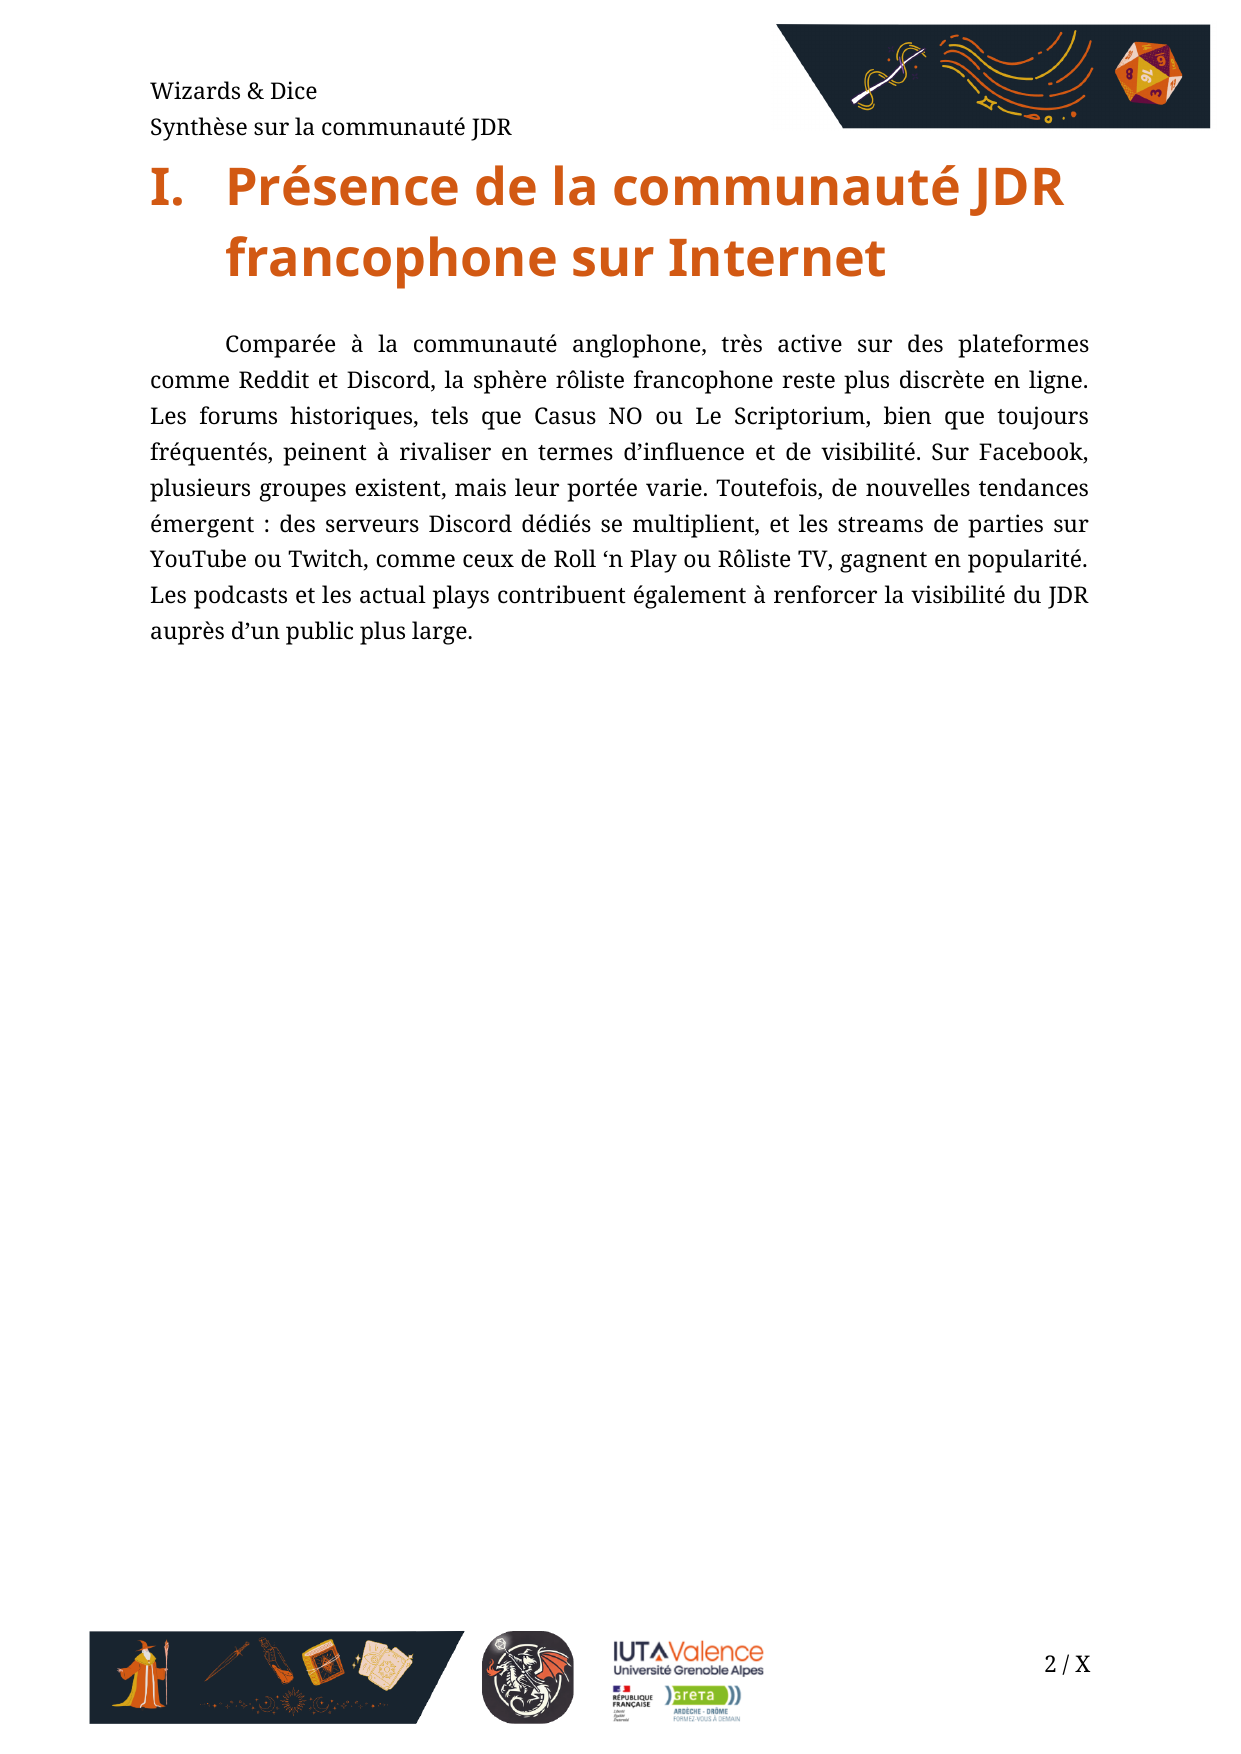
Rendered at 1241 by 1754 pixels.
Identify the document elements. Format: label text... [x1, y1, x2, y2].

subtitle Présence de la communauté JDR francophone sur Internet [150, 150, 1090, 292]
picture [81, 1620, 788, 1733]
text Comparée à la communauté anglophone, très active sur des plateformes comme Reddit et Discord, la sphère rôliste francophone reste plus discrète en ligne. Les forums historiques, tels que Casus NO ou Le Scriptorium, bien que toujours fréquentés, peinent à rivaliser en termes d’influence et de visibilité. Sur Facebook, plusieurs groupes existent, mais leur portée varie. Toutefois, de nouvelles tendances émergent : des serveurs Discord dédiés se multiplient, et les streams de parties sur YouTube ou Twitch, comme ceux de Roll ‘n Play ou Rôliste TV, gagnent en popularité. Les podcasts et les actual plays contribuent également à renforcer la visibilité du JDR auprès d’un public plus large. [150, 328, 1090, 647]
picture [771, 21, 1218, 131]
